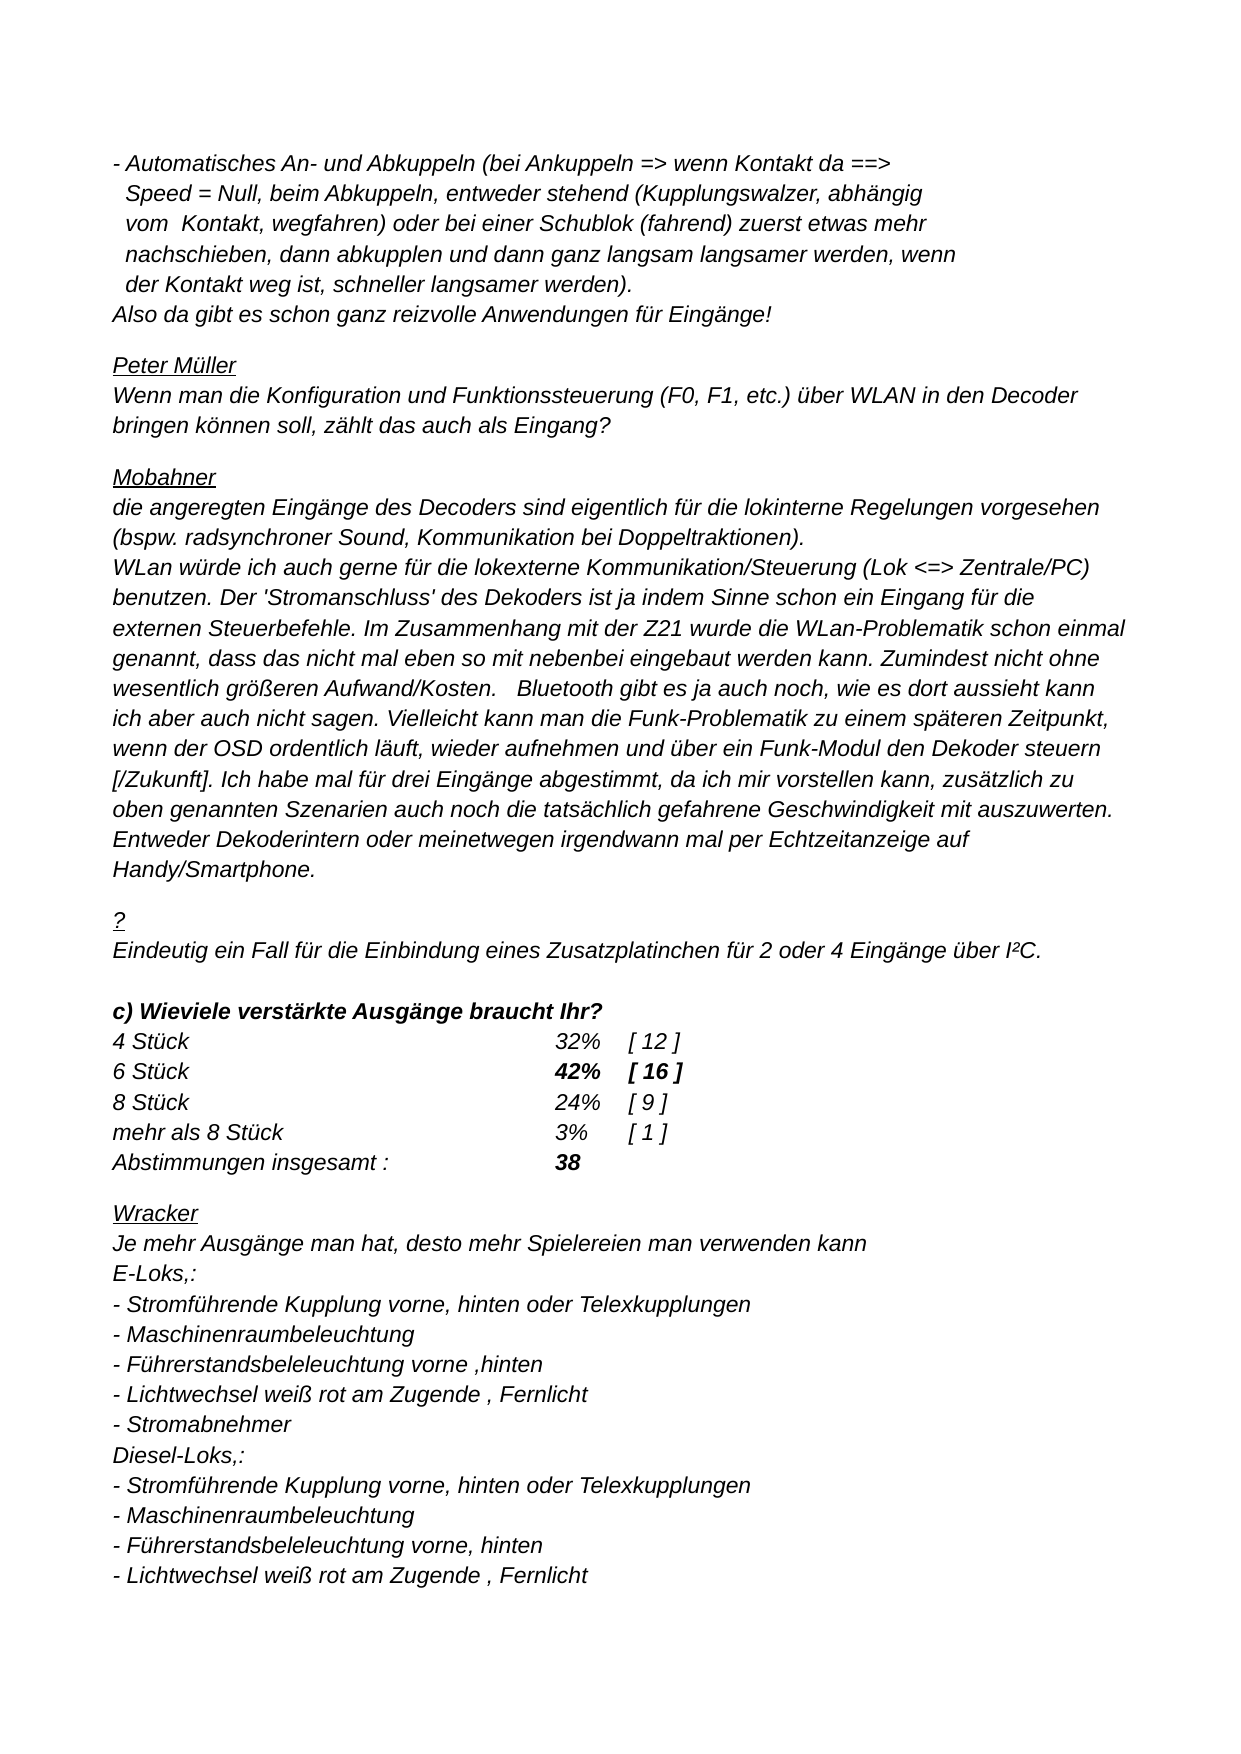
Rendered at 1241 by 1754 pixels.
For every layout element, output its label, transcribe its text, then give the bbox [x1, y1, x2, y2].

text Mobahner die angeregten Eingänge des Decoders sind eigentlich für die lokinterne Regelungen vorgesehen (bspw. radsynchroner Sound, Kommunikation bei Doppeltraktionen). WLan würde ich auch gerne für die lokexterne Kommunikation/Steuerung (Lok <=> Zentrale/PC) benutzen. Der 'Stromanschluss' des Dekoders ist ja indem Sinne schon ein Eingang für die externen Steuerbefehle. Im Zusammenhang mit der Z21 wurde die WLan-Problematik schon einmal genannt, dass das nicht mal eben so mit nebenbei eingebaut werden kann. Zumindest nicht ohne wesentlich größeren Aufwand/Kosten. Bluetooth gibt es ja auch noch, wie es dort aussieht kann ich aber auch nicht sagen. Vielleicht kann man die Funk-Problematik zu einem späteren Zeitpunkt, wenn der OSD ordentlich läuft, wieder aufnehmen und über ein Funk-Modul den Dekoder steuern [/Zukunft]. Ich habe mal für drei Eingänge abgestimmt, da ich mir vorstellen kann, zusätzlich zu oben genannten Szenarien auch noch die tatsächlich gefahrene Geschwindigkeit mit auszuwerten. Entweder Dekoderintern oder meinetwegen irgendwann mal per Echtzeitanzeige auf Handy/Smartphone. [112, 463, 1128, 883]
text - Automatisches An- und Abkuppeln (bei Ankuppeln => wenn Kontakt da ==> Speed = Null, beim Abkuppeln, entweder stehend (Kupplungswalzer, abhängig vom Kontakt, wegfahren) oder bei einer Schublok (fahrend) zuerst etwas mehr nachschieben, dann abkupplen und dann ganz langsam langsamer werden, wenn der Kontakt weg ist, schneller langsamer werden). Also da gibt es schon ganz reizvolle Anwendungen für Eingänge! [112, 150, 1128, 327]
text Peter Müller Wenn man die Konfiguration und Funktionssteuerung (F0, F1, etc.) über WLAN in den Decoder bringen können soll, zählt das auch als Eingang? [112, 352, 1128, 439]
text ? Eindeutig ein Fall für die Einbindung eines Zusatzplatinchen für 2 oder 4 Eingänge über I²C. c) Wieviele verstärkte Ausgänge braucht Ihr? 4 Stück 32% [ 12 ] 6 Stück 42% [ 16 ] 8 Stück 24% [ 9 ] mehr als 8 Stück 3% [ 1 ] Abstimmungen insgesamt : 38 [112, 907, 1128, 1175]
text Wracker Je mehr Ausgänge man hat, desto mehr Spielereien man verwenden kann E-Loks,: - Stromführende Kupplung vorne, hinten oder Telexkupplungen - Maschinenraumbeleuchtung - Führerstandsbeleleuchtung vorne ,hinten - Lichtwechsel weiß rot am Zugende , Fernlicht - Stromabnehmer Diesel-Loks,: - Stromführende Kupplung vorne, hinten oder Telexkupplungen - Maschinenraumbeleuchtung - Führerstandsbeleleuchtung vorne, hinten - Lichtwechsel weiß rot am Zugende , Fernlicht [112, 1200, 1128, 1589]
